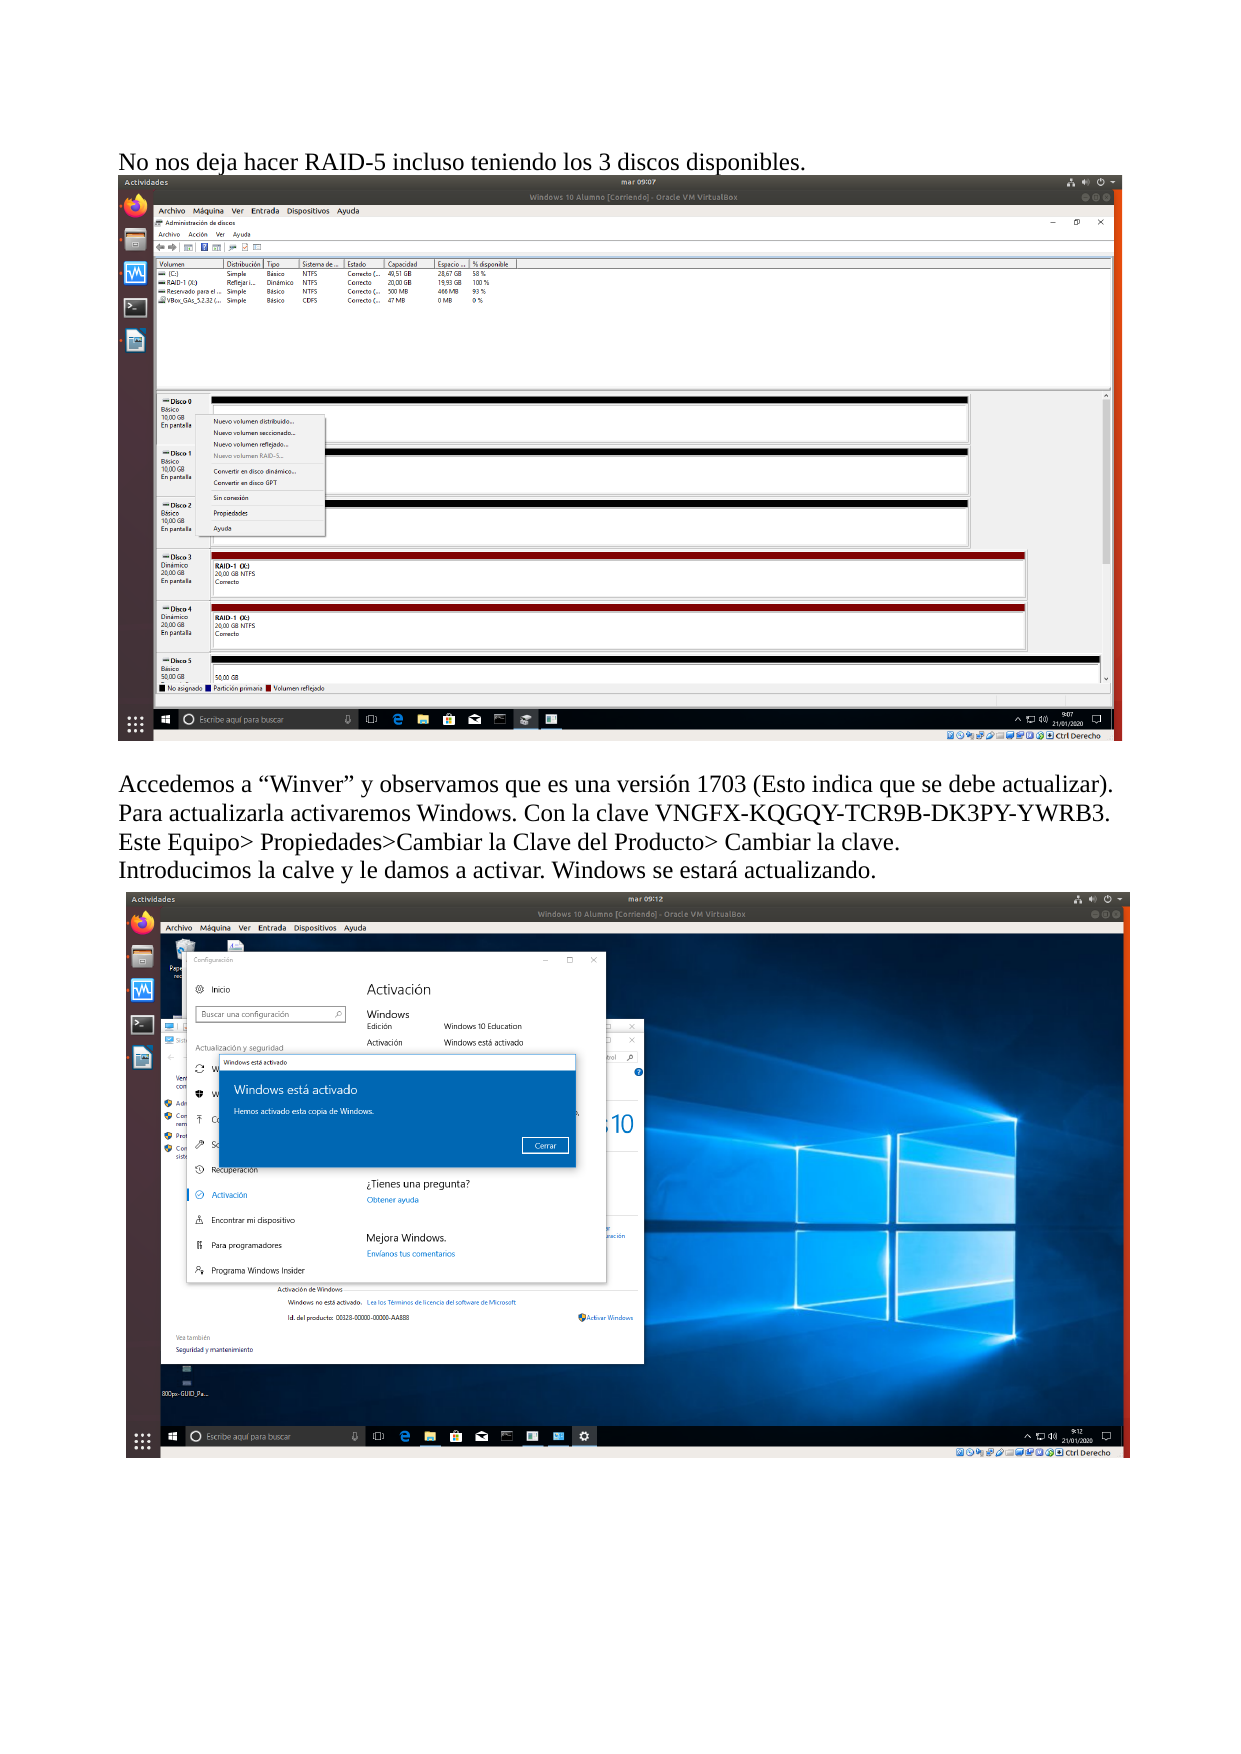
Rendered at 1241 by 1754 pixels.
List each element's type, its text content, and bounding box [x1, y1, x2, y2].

text Este Equipo> Propiedades>Cambiar la Clave del Producto> Cambiar la clave. [118, 827, 1122, 855]
text Introducimos la calve y le damos a activar. Windows se estará actualizando. [118, 855, 1122, 884]
picture [126, 892, 1130, 1458]
text No nos deja hacer RAID-5 incluso teniendo los 3 discos disponibles. [118, 147, 1122, 175]
picture [118, 175, 1123, 741]
text Accedemos a “Winver” y observamos que es una versión 1703 (Esto indica que se debe actualizar). Para actualizarla activaremos Windows. Con la clave VNGFX-KQGQY-TCR9B-DK3PY-YWRB3. [118, 769, 1122, 827]
